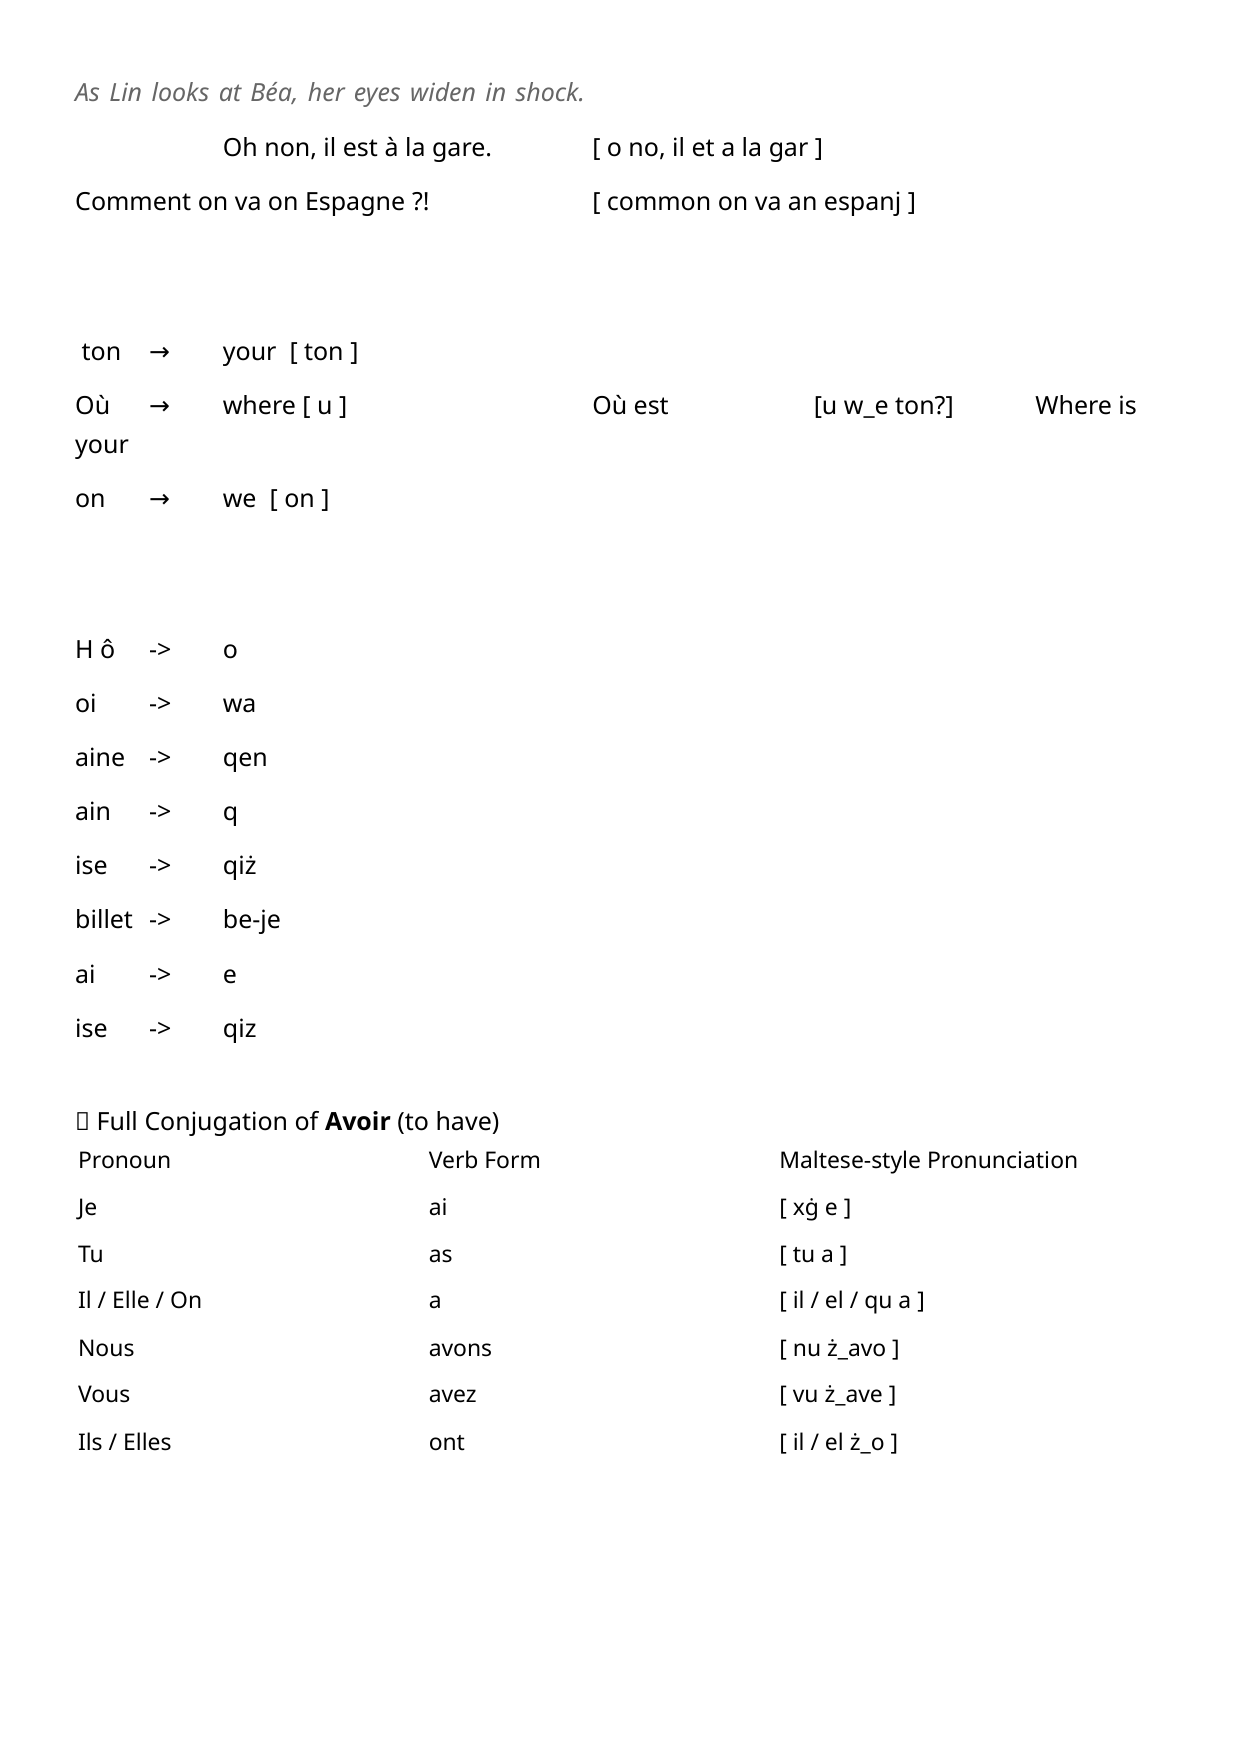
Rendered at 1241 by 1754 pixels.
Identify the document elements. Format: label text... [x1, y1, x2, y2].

text Oh non, il est à la gare. [ o no, il et a la gar ] [75, 129, 1165, 163]
text ise -> qiz [75, 1010, 1165, 1044]
table_cell [ nu ż_avo ] [776, 1329, 1127, 1376]
text As Lin looks at Béa, her eyes widen in shock. [75, 75, 1165, 109]
table_cell Il / Elle / On [75, 1282, 426, 1328]
text ise -> qiż [75, 848, 1165, 882]
table_header Maltese-style Pronunciation [776, 1141, 1127, 1188]
text ton → your [ ton ] [75, 333, 1165, 368]
table_cell avez [426, 1376, 776, 1422]
text oi -> wa [75, 685, 1165, 719]
text billet -> be-je [75, 902, 1165, 936]
text ain -> q [75, 794, 1165, 828]
text aine -> qen [75, 739, 1165, 774]
text Où → where [ u ] Où est [u w_e ton?] Where is your [75, 388, 1165, 461]
text on → we [ on ] [75, 481, 1165, 515]
table_cell [ tu a ] [776, 1235, 1127, 1282]
table_cell [ xġ e ] [776, 1188, 1127, 1234]
table_header Pronoun [75, 1141, 426, 1188]
table_cell [ il / el / qu a ] [776, 1282, 1127, 1328]
text H ô -> o [75, 631, 1165, 665]
table_cell Vous [75, 1376, 426, 1422]
table_cell ai [426, 1188, 776, 1234]
subtitle ✅ Full Conjugation of Avoir (to have) [75, 1103, 1165, 1138]
text Comment on va on Espagne ?! [ common on va an espanj ] [75, 183, 1165, 217]
table_cell a [426, 1282, 776, 1328]
table_cell [ il / el ż_o ] [776, 1423, 1127, 1469]
table_cell Nous [75, 1329, 426, 1376]
table_header Verb Form [426, 1141, 776, 1188]
table_cell Ils / Elles [75, 1423, 426, 1469]
text ai -> e [75, 956, 1165, 990]
table_cell ont [426, 1423, 776, 1469]
table_cell Tu [75, 1235, 426, 1282]
table_cell as [426, 1235, 776, 1282]
table_cell avons [426, 1329, 776, 1376]
table_cell [ vu ż_ave ] [776, 1376, 1127, 1422]
table_cell Je [75, 1188, 426, 1234]
